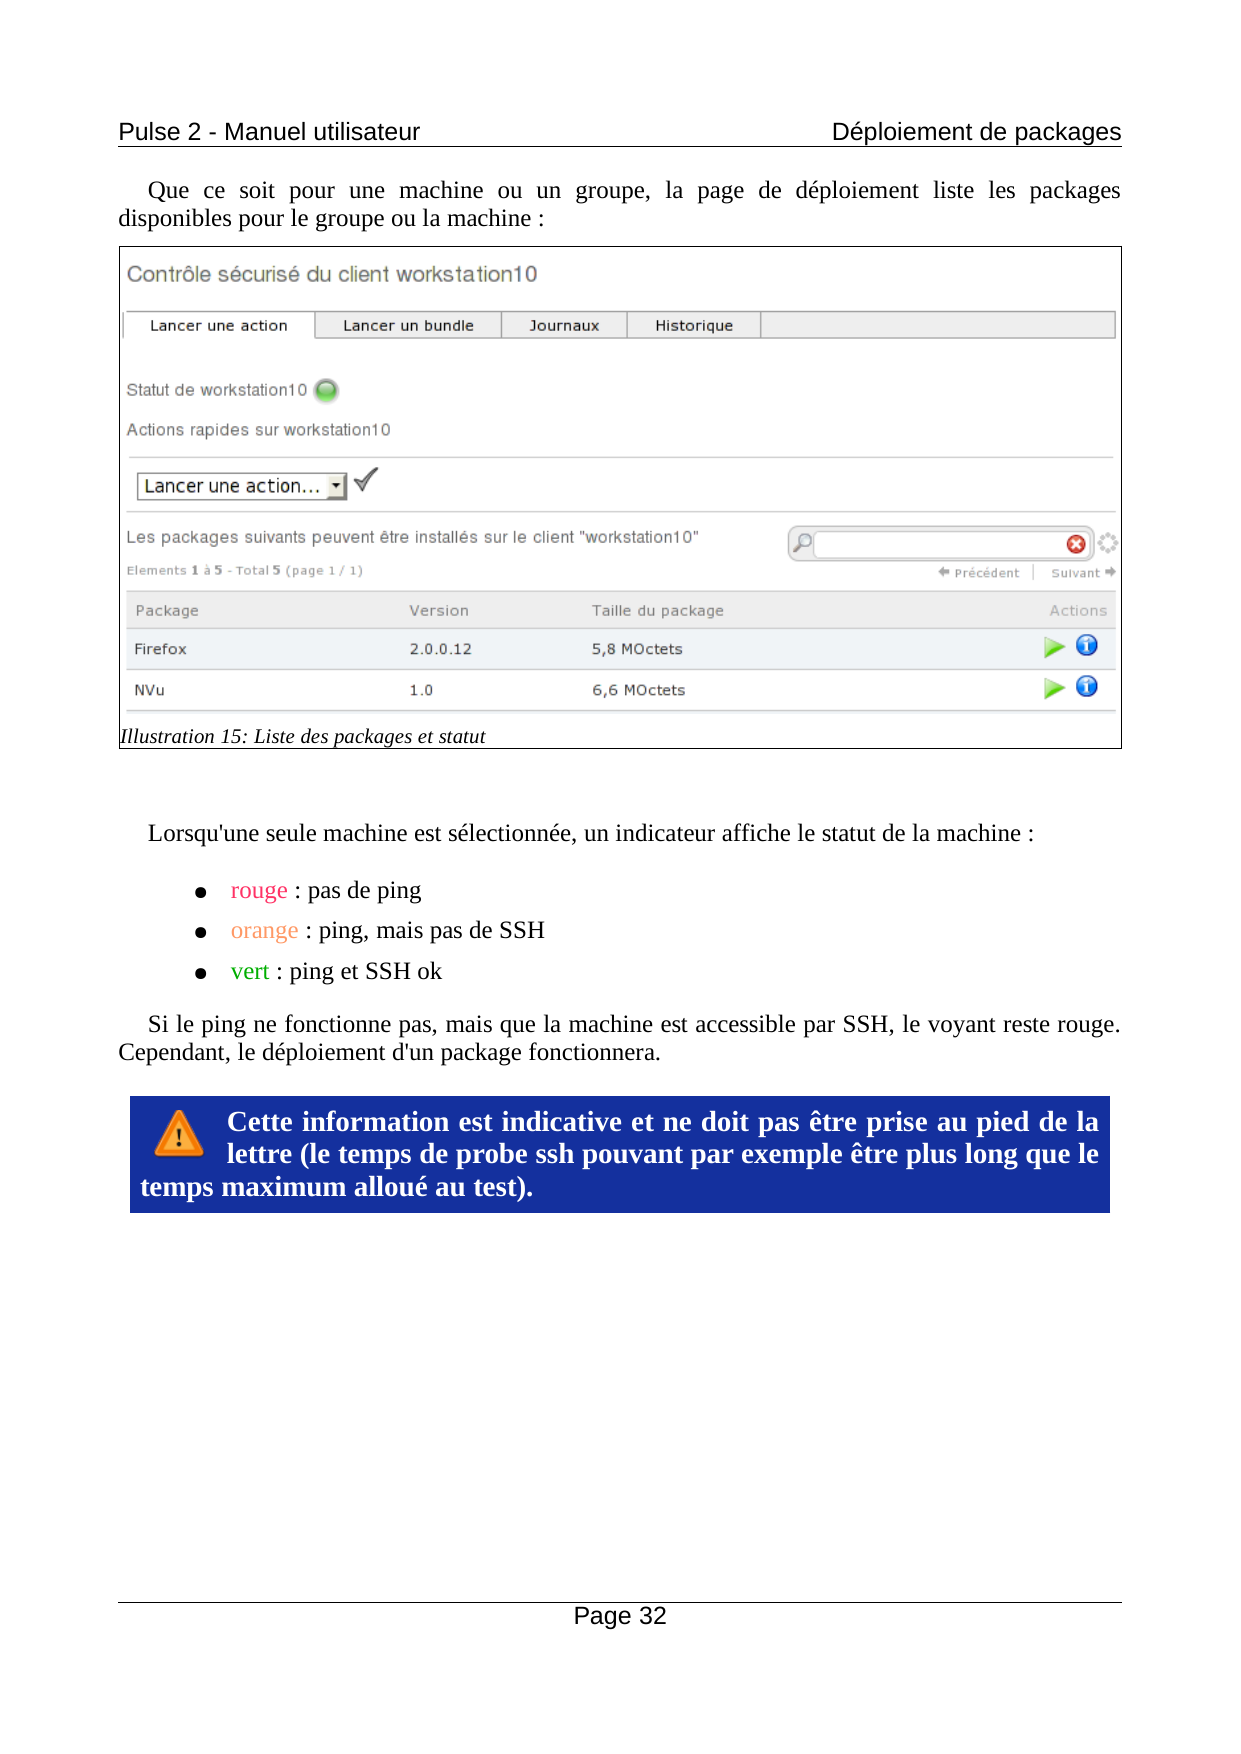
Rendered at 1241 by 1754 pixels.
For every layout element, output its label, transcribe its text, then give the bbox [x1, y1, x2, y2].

list rouge : pas de ping [156, 876, 1122, 904]
text Lorsqu'une seule machine est sélectionnée, un indicateur affiche le statut de la machine : [118, 818, 1122, 846]
picture [120, 258, 1120, 714]
text Cette information est indicative et ne doit pas être prise au pied de la lettre (le temps de probe ssh pouvant par exemple être plus long que le temps maximum alloué au test). [131, 1097, 1109, 1212]
picture [152, 1110, 206, 1159]
text Illustration 15: Liste des packages et statut [120, 259, 1121, 748]
text Si le ping ne fonctionne pas, mais que la machine est accessible par SSH, le voyant reste rouge. Cependant, le déploiement d'un package fonctionnera. [118, 1010, 1122, 1066]
list orange : ping, mais pas de SSH [156, 916, 1122, 944]
list vert : ping et SSH ok [156, 957, 1122, 985]
text Que ce soit pour une machine ou un groupe, la page de déploiement liste les packages disponibles pour le groupe ou la machine : [118, 176, 1122, 232]
